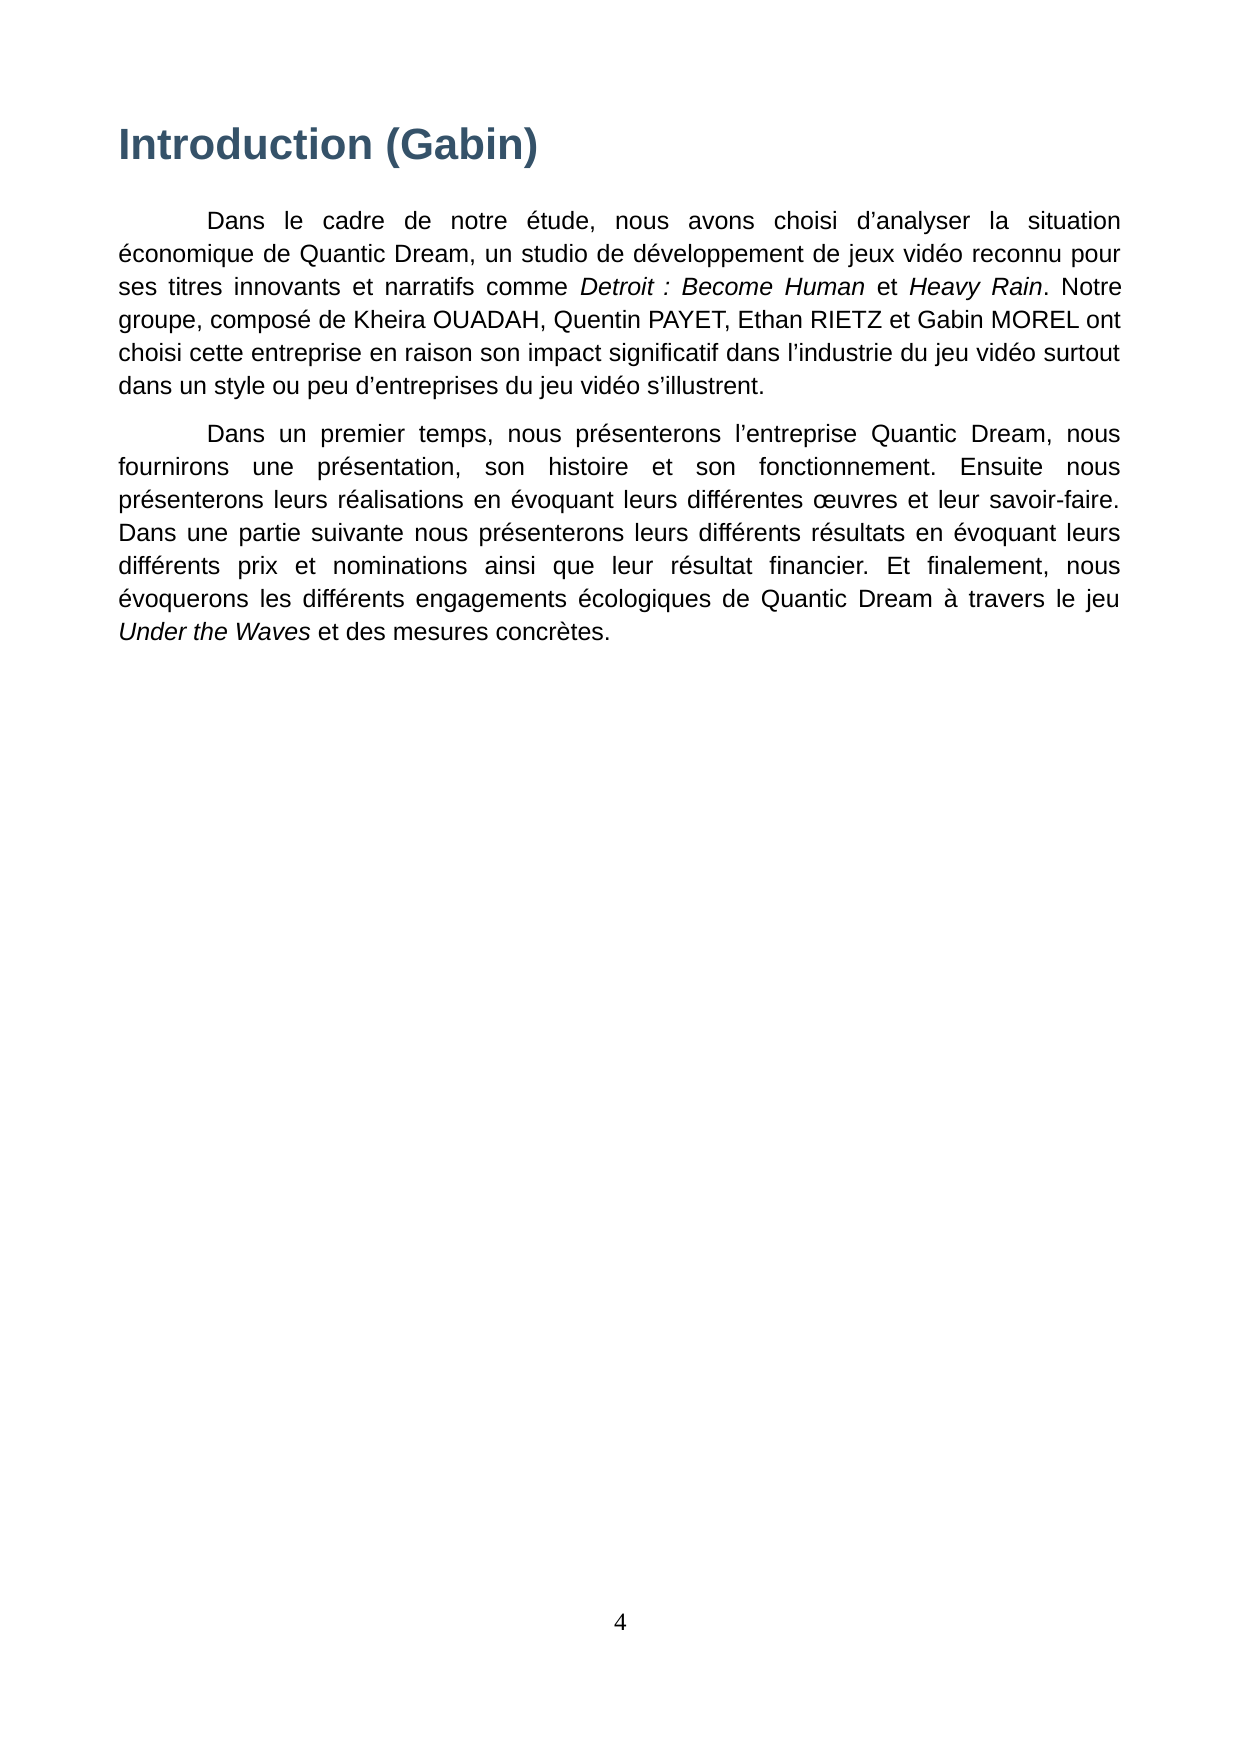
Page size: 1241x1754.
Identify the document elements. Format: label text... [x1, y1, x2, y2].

text Dans un premier temps, nous présenterons l’entreprise Quantic Dream, nous fournirons une présentation, son histoire et son fonctionnement. Ensuite nous présenterons leurs réalisations en évoquant leurs différentes œuvres et leur savoir-faire. Dans une partie suivante nous présenterons leurs différents résultats en évoquant leurs différents prix et nominations ainsi que leur résultat financier. Et finalement, nous évoquerons les différents engagements écologiques de Quantic Dream à travers le jeu Under the Waves et des mesures concrètes. [118, 419, 1122, 646]
text Dans le cadre de notre étude, nous avons choisi d’analyser la situation économique de Quantic Dream, un studio de développement de jeux vidéo reconnu pour ses titres innovants et narratifs comme Detroit : Become Human et Heavy Rain. Notre groupe, composé de Kheira OUADAH, Quentin PAYET, Ethan RIETZ et Gabin MOREL ont choisi cette entreprise en raison son impact significatif dans l’industrie du jeu vidéo surtout dans un style ou peu d’entreprises du jeu vidéo s’illustrent. [118, 206, 1122, 400]
subtitle Introduction (Gabin) [118, 118, 1122, 168]
